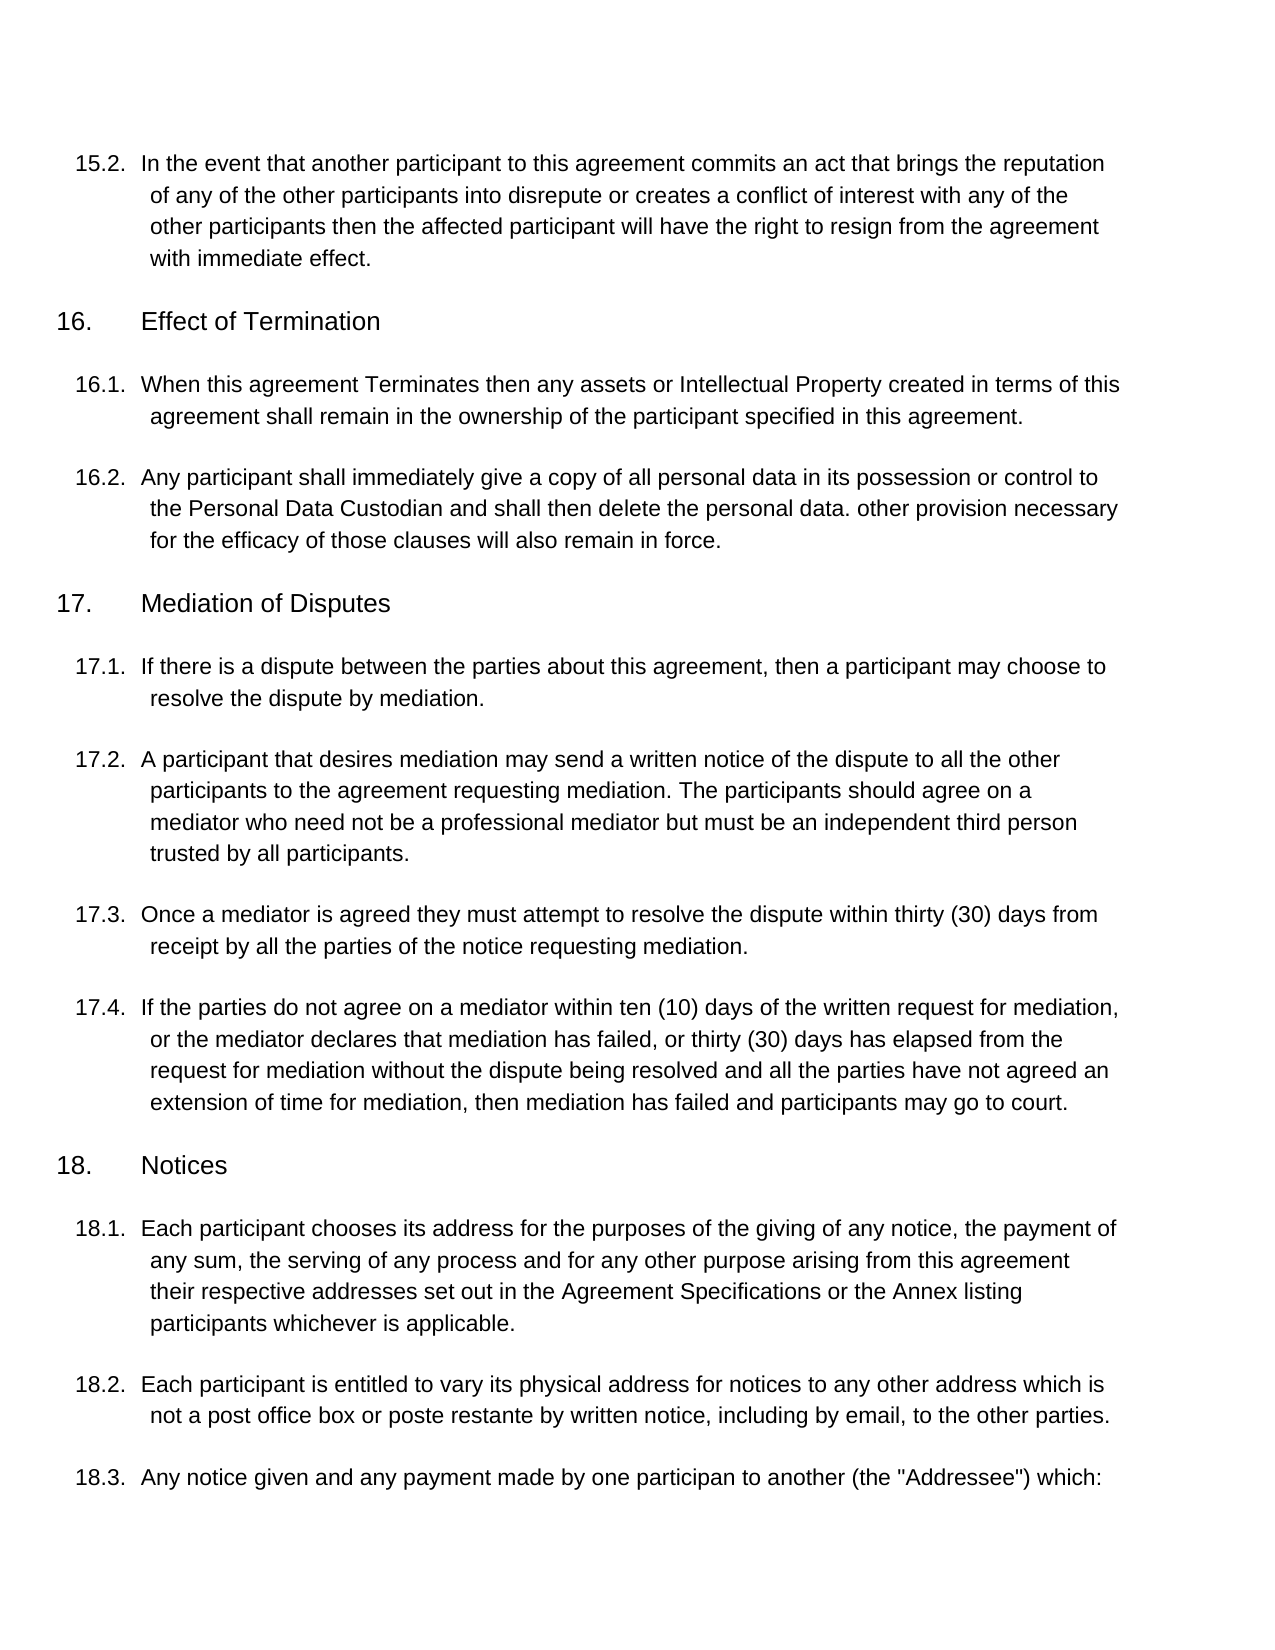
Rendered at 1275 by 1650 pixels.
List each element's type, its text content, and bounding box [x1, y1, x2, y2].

list A participant that desires mediation may send a written notice of the dispute to all the other participants to the agreement requesting mediation. The participants should agree on a mediator who need not be a professional mediator but must be an independent third person trusted by all participants. [75, 746, 1125, 867]
subtitle Notices [56, 1150, 1125, 1180]
list When this agreement Terminates then any assets or Intellectual Property created in terms of this agreement shall remain in the ownership of the participant specified in this agreement. [75, 371, 1125, 429]
list Any participant shall immediately give a copy of all personal data in its possession or control to the Personal Data Custodian and shall then delete the personal data. other provision necessary for the efficacy of those clauses will also remain in force. [75, 464, 1125, 553]
list Each participant is entitled to vary its physical address for notices to any other address which is not a post office box or poste restante by written notice, including by email, to the other parties. [75, 1371, 1125, 1429]
list If there is a dispute between the parties about this agreement, then a participant may choose to resolve the dispute by mediation. [75, 653, 1125, 711]
list In the event that another participant to this agreement commits an act that brings the reputation of any of the other participants into disrepute or creates a conflict of interest with any of the other participants then the affected participant will have the right to resign from the agreement with immediate effect. [75, 150, 1125, 271]
list Once a mediator is agreed they must attempt to resolve the dispute within thirty (30) days from receipt by all the parties of the notice requesting mediation. [75, 901, 1125, 959]
list Each participant chooses its address for the purposes of the giving of any notice, the payment of any sum, the serving of any process and for any other purpose arising from this agreement their respective addresses set out in the Agreement Specifications or the Annex listing participants whichever is applicable. [75, 1215, 1125, 1336]
list If the parties do not agree on a mediator within ten (10) days of the written request for mediation, or the mediator declares that mediation has failed, or thirty (30) days has elapsed from the request for mediation without the dispute being resolved and all the parties have not agreed an extension of time for mediation, then mediation has failed and participants may go to court. [75, 994, 1125, 1115]
subtitle Effect of Termination [56, 306, 1125, 336]
list Any notice given and any payment made by one participan to another (the "Addressee") which: [75, 1463, 1125, 1490]
subtitle Mediation of Disputes [56, 588, 1125, 618]
